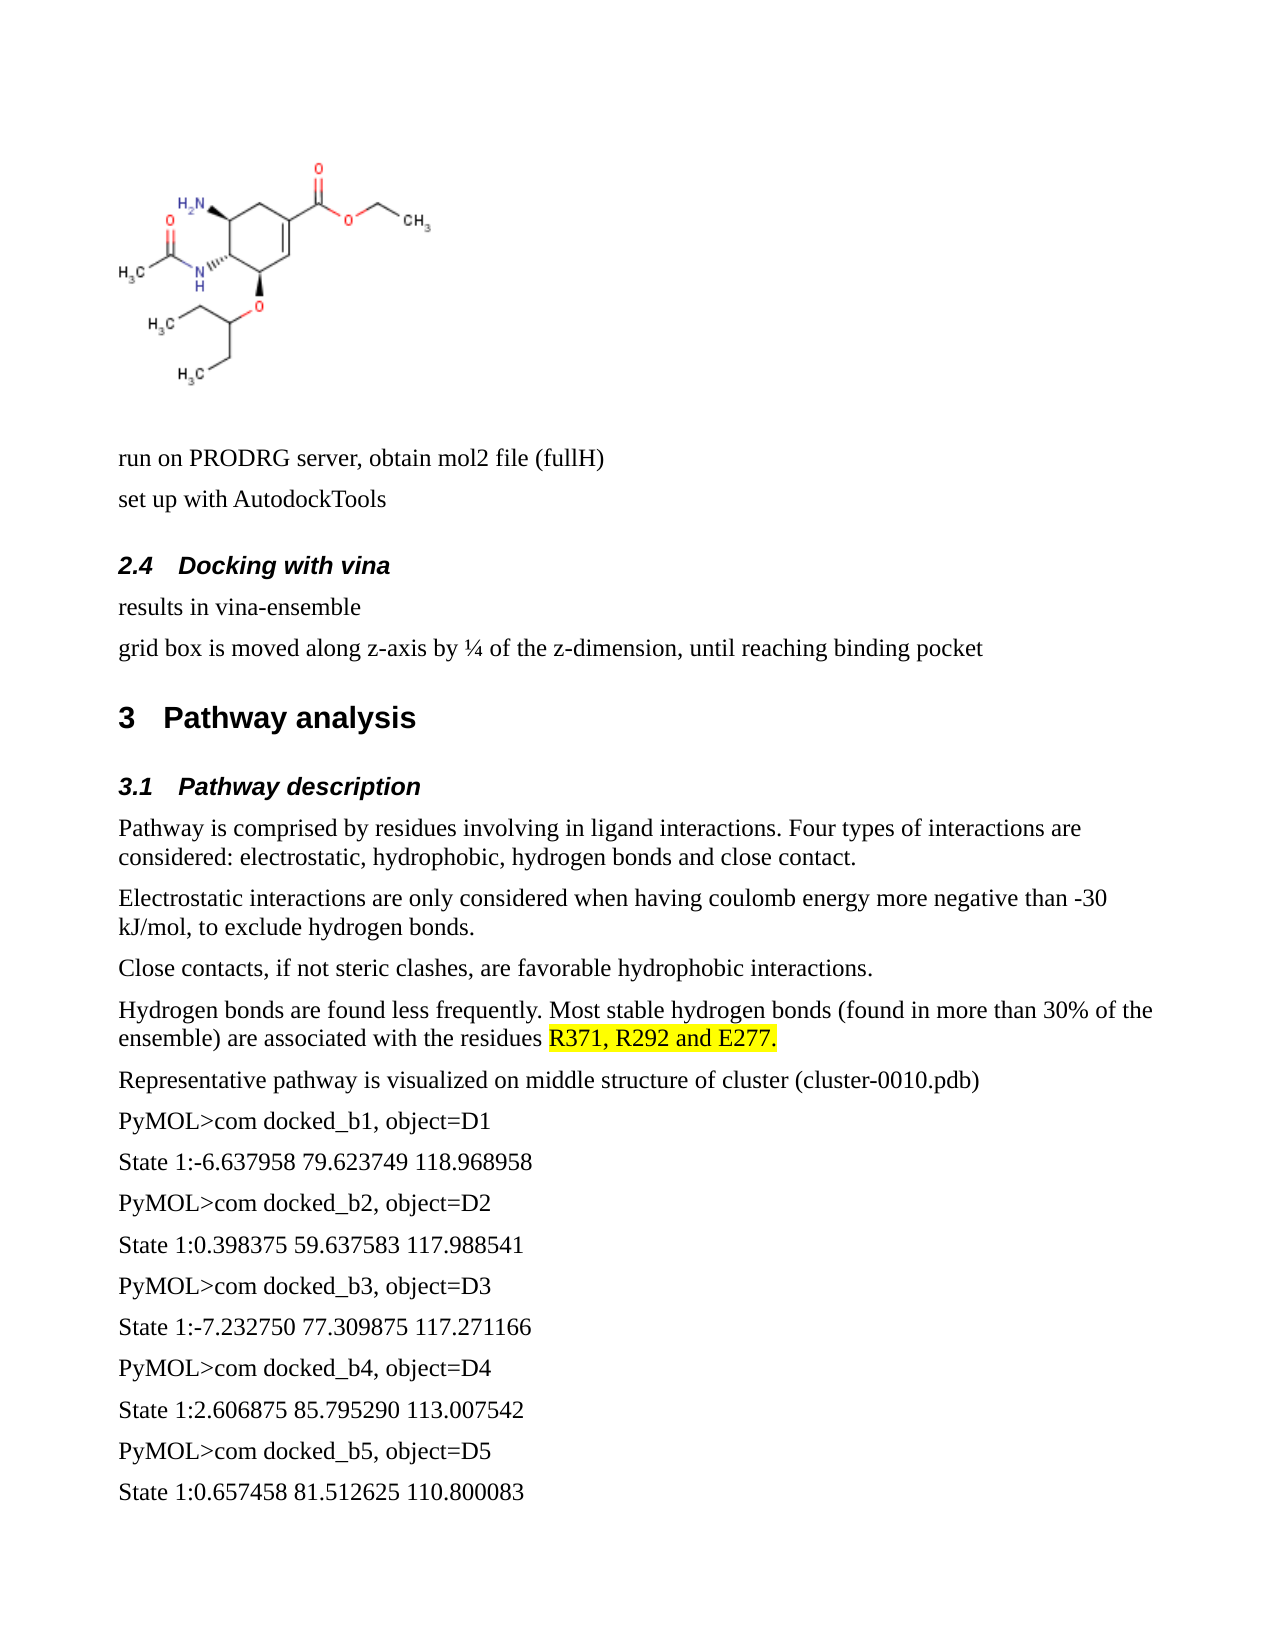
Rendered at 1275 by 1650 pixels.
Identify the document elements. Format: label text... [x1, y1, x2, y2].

text Representative pathway is visualized on middle structure of cluster (cluster-0010.pdb) [118, 1065, 1157, 1093]
subtitle Pathway description [118, 772, 1157, 801]
text PyMOL>com docked_b1, object=D1 [118, 1106, 1157, 1135]
text State 1:0.398375 59.637583 117.988541 [118, 1230, 1157, 1258]
text PyMOL>com docked_b4, object=D4 [118, 1353, 1157, 1382]
text State 1:2.606875 85.795290 113.007542 [118, 1395, 1157, 1423]
subtitle Docking with vina [118, 551, 1157, 579]
text set up with AutodockTools [118, 484, 1157, 513]
text State 1:0.657458 81.512625 110.800083 [118, 1477, 1157, 1506]
text Hydrogen bonds are found less frequently. Most stable hydrogen bonds (found in more than 30% of the ensemble) are associated with the residues R371, R292 and E277. [118, 995, 1157, 1052]
text run on PRODRG server, obtain mol2 file (fullH) [118, 443, 1157, 472]
picture [118, 118, 431, 431]
text results in vina-ensemble [118, 592, 1157, 621]
text PyMOL>com docked_b5, object=D5 [118, 1436, 1157, 1465]
text State 1:-6.637958 79.623749 118.968958 [118, 1147, 1157, 1176]
text grid box is moved along z-axis by ¼ of the z-dimension, until reaching binding pocket [118, 633, 1157, 662]
text Pathway is comprised by residues involving in ligand interactions. Four types of interactions are considered: electrostatic, hydrophobic, hydrogen bonds and close contact. [118, 813, 1157, 871]
text Electrostatic interactions are only considered when having coulomb energy more negative than -30 kJ/mol, to exclude hydrogen bonds. [118, 883, 1157, 941]
subtitle Pathway analysis [118, 699, 1157, 735]
text State 1:-7.232750 77.309875 117.271166 [118, 1312, 1157, 1341]
text PyMOL>com docked_b2, object=D2 [118, 1188, 1157, 1217]
text Close contacts, if not steric clashes, are favorable hydrophobic interactions. [118, 953, 1157, 982]
text PyMOL>com docked_b3, object=D3 [118, 1271, 1157, 1300]
